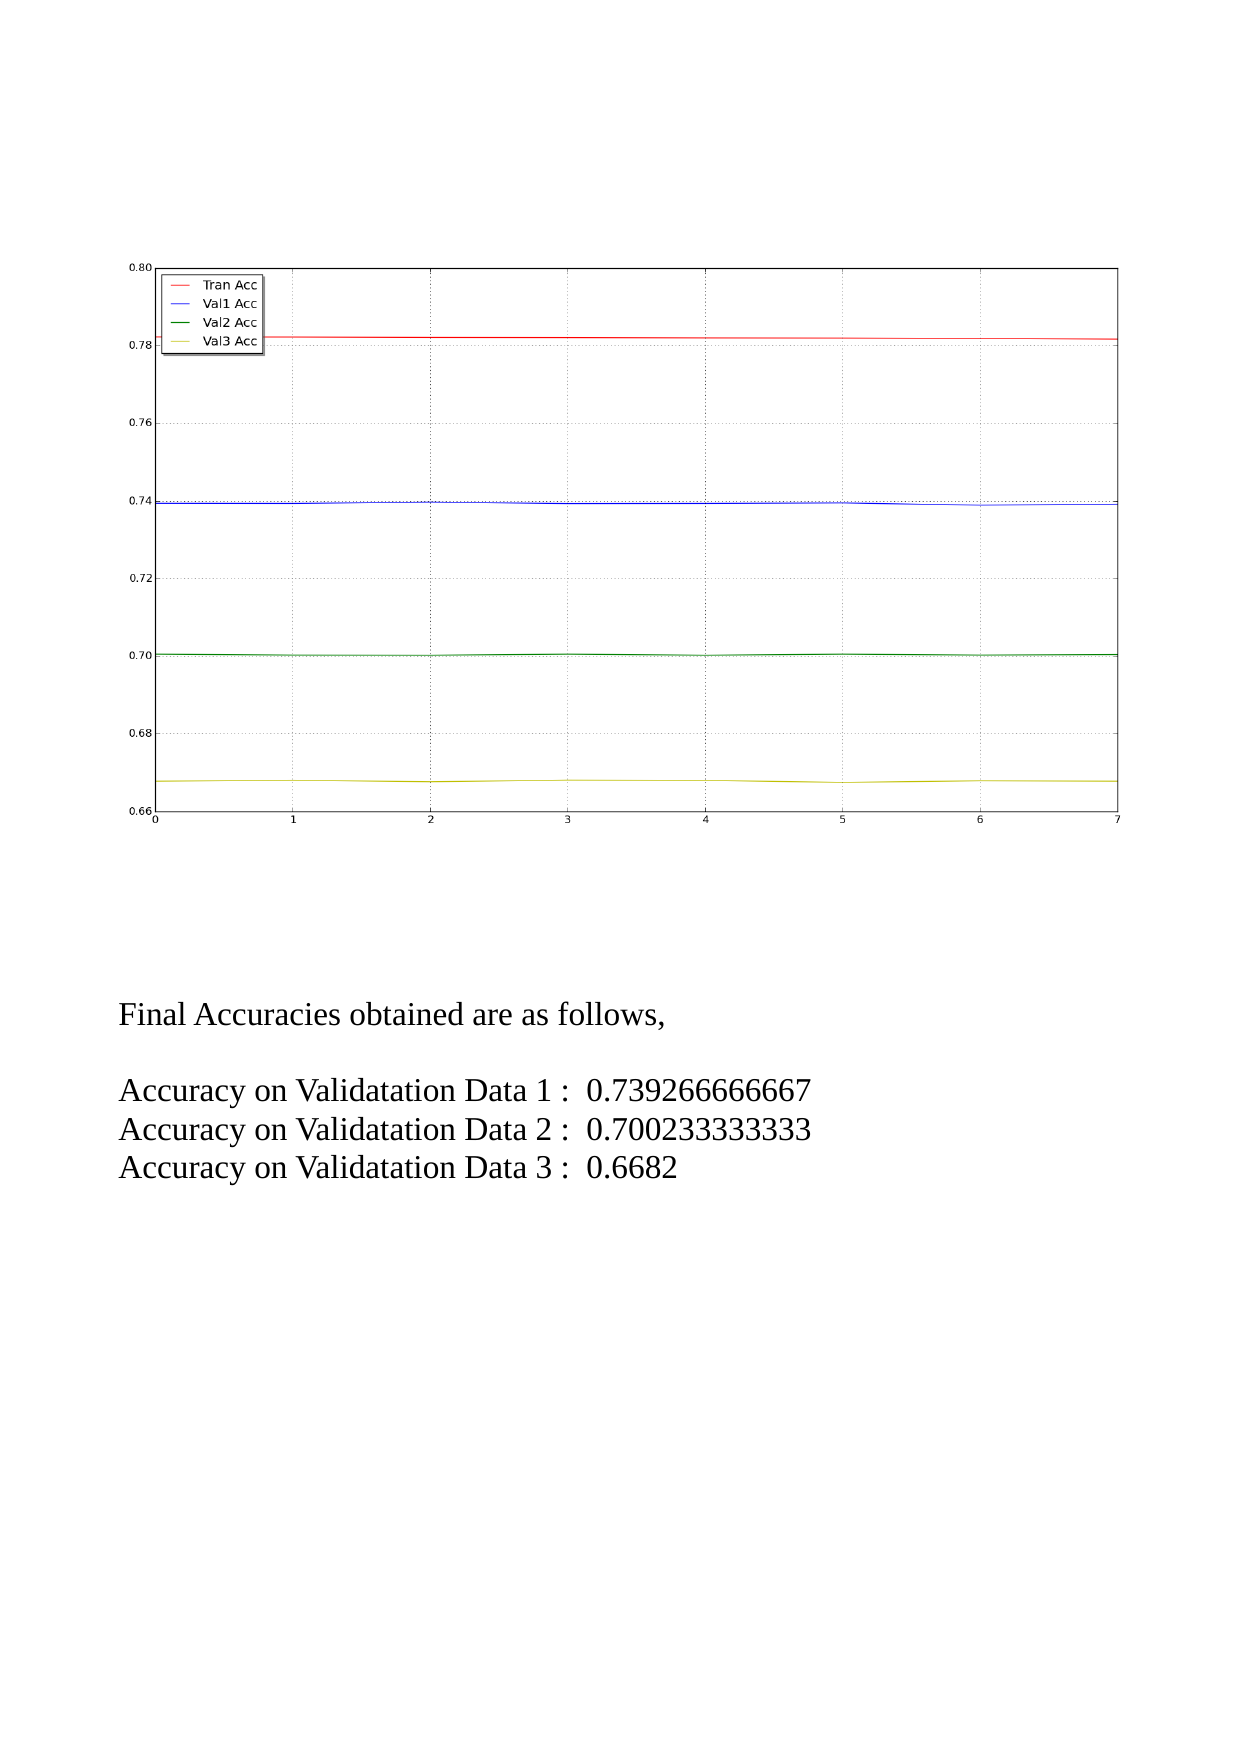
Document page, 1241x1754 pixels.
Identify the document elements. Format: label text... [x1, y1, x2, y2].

text Final Accuracies obtained are as follows, [118, 994, 1122, 1032]
text Accuracy on Validatation Data 3 : 0.6682 [118, 1147, 1122, 1185]
text Accuracy on Validatation Data 2 : 0.700233333333 [118, 1109, 1122, 1147]
picture [0, 200, 1241, 879]
text Accuracy on Validatation Data 1 : 0.739266666667 [118, 1070, 1122, 1109]
